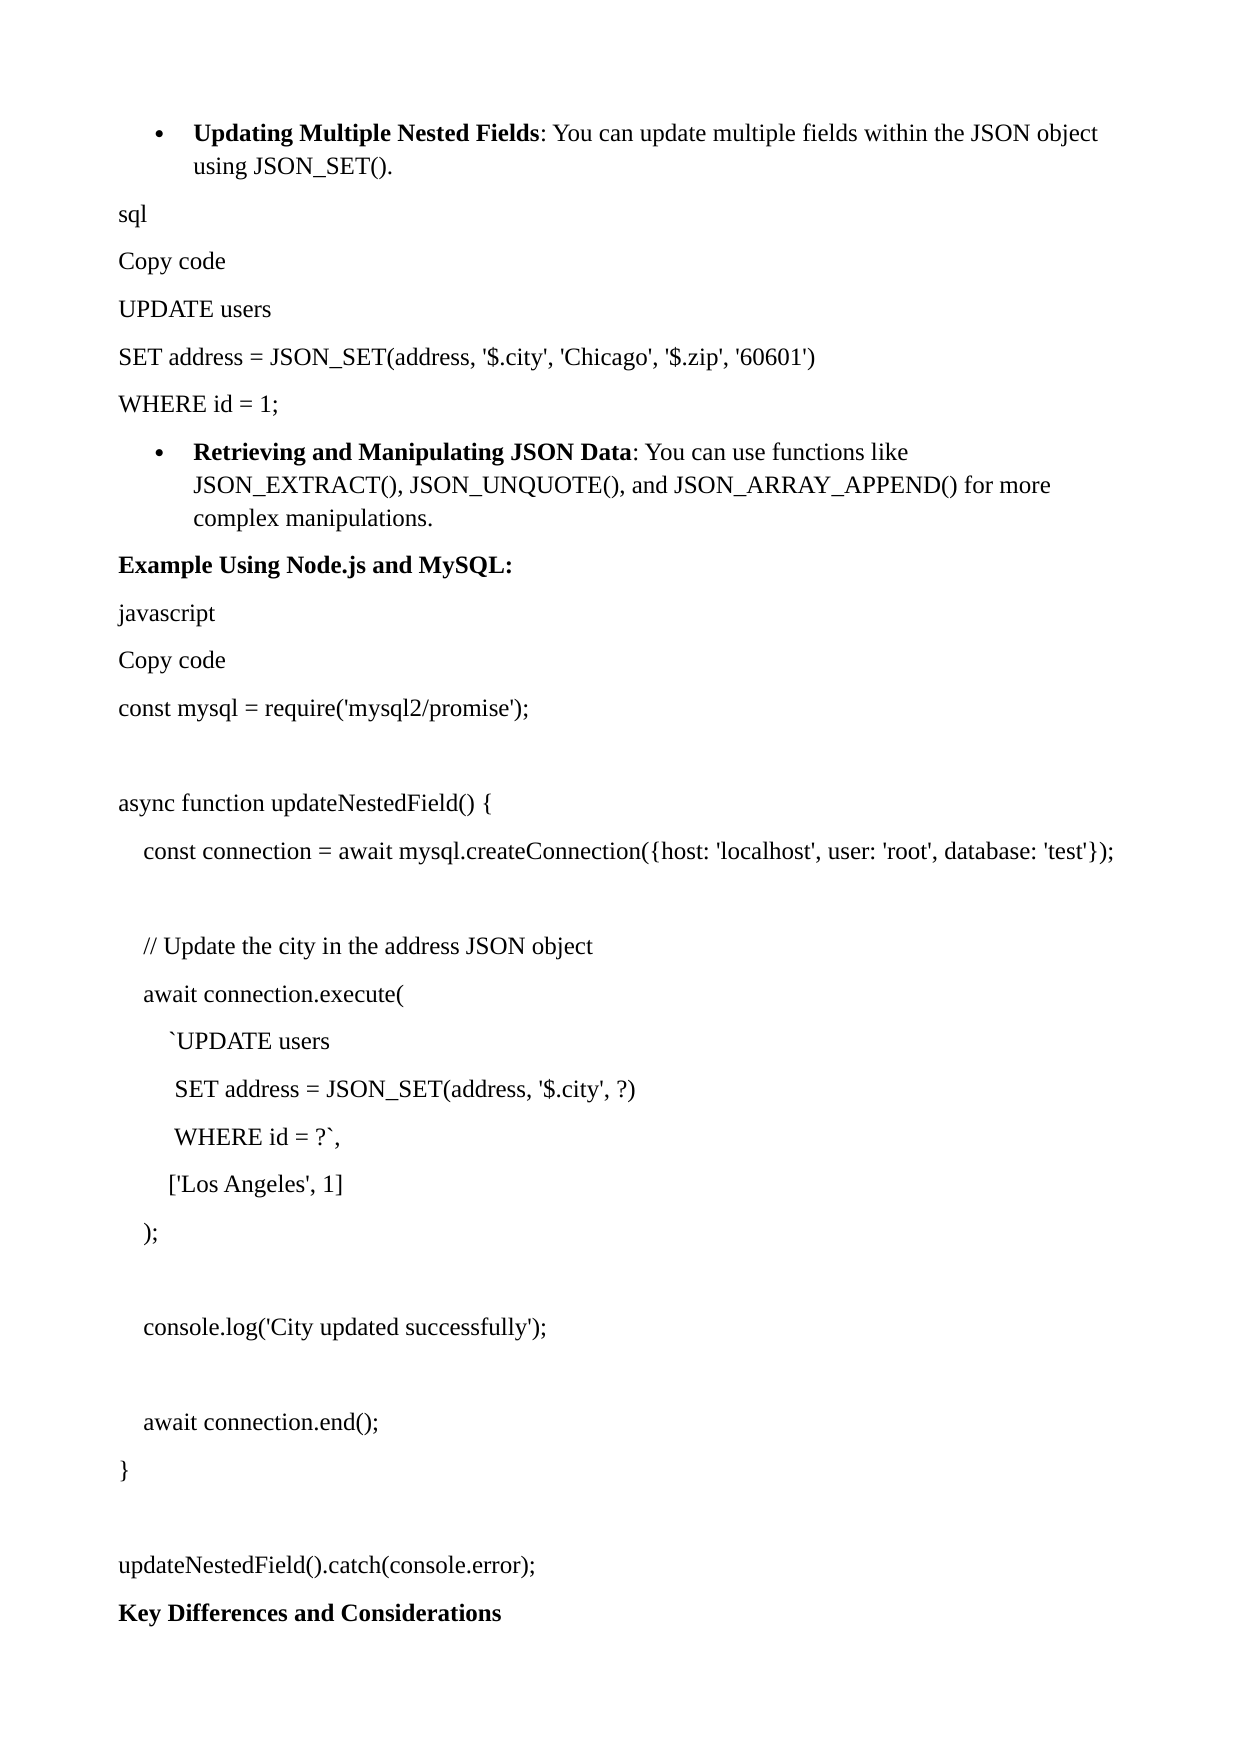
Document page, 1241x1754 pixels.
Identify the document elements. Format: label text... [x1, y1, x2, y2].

text await connection.execute( [118, 979, 1122, 1008]
text Copy code [118, 246, 1122, 275]
text SET address = JSON_SET(address, '$.city', 'Chicago', '$.zip', '60601') [118, 342, 1122, 370]
text UPDATE users [118, 294, 1122, 323]
text sql [118, 199, 1122, 227]
text const mysql = require('mysql2/promise'); [118, 693, 1122, 722]
text WHERE id = ?`, [118, 1122, 1122, 1150]
text // Update the city in the address JSON object [118, 931, 1122, 960]
list Retrieving and Manipulating JSON Data: You can use functions like JSON_EXTRACT(), JSON_UNQUOTE(), and JSON_ARRAY_APPEND() for more complex manipulations. [156, 437, 1122, 532]
text SET address = JSON_SET(address, '$.city', ?) [118, 1074, 1122, 1103]
text } [118, 1455, 1122, 1484]
list Updating Multiple Nested Fields: You can update multiple fields within the JSON object using JSON_SET(). [156, 118, 1122, 180]
text Key Differences and Considerations [118, 1598, 1122, 1626]
text Copy code [118, 646, 1122, 674]
text console.log('City updated successfully'); [118, 1312, 1122, 1341]
text await connection.end(); [118, 1407, 1122, 1436]
text async function updateNestedField() { [118, 788, 1122, 817]
text `UPDATE users [118, 1026, 1122, 1055]
text ); [118, 1217, 1122, 1246]
text ['Los Angeles', 1] [118, 1169, 1122, 1198]
text const connection = await mysql.createConnection({host: 'localhost', user: 'root', database: 'test'}); [118, 836, 1122, 865]
text Example Using Node.js and MySQL: [118, 550, 1122, 579]
text updateNestedField().catch(console.error); [118, 1550, 1122, 1579]
text WHERE id = 1; [118, 389, 1122, 418]
text javascript [118, 598, 1122, 627]
